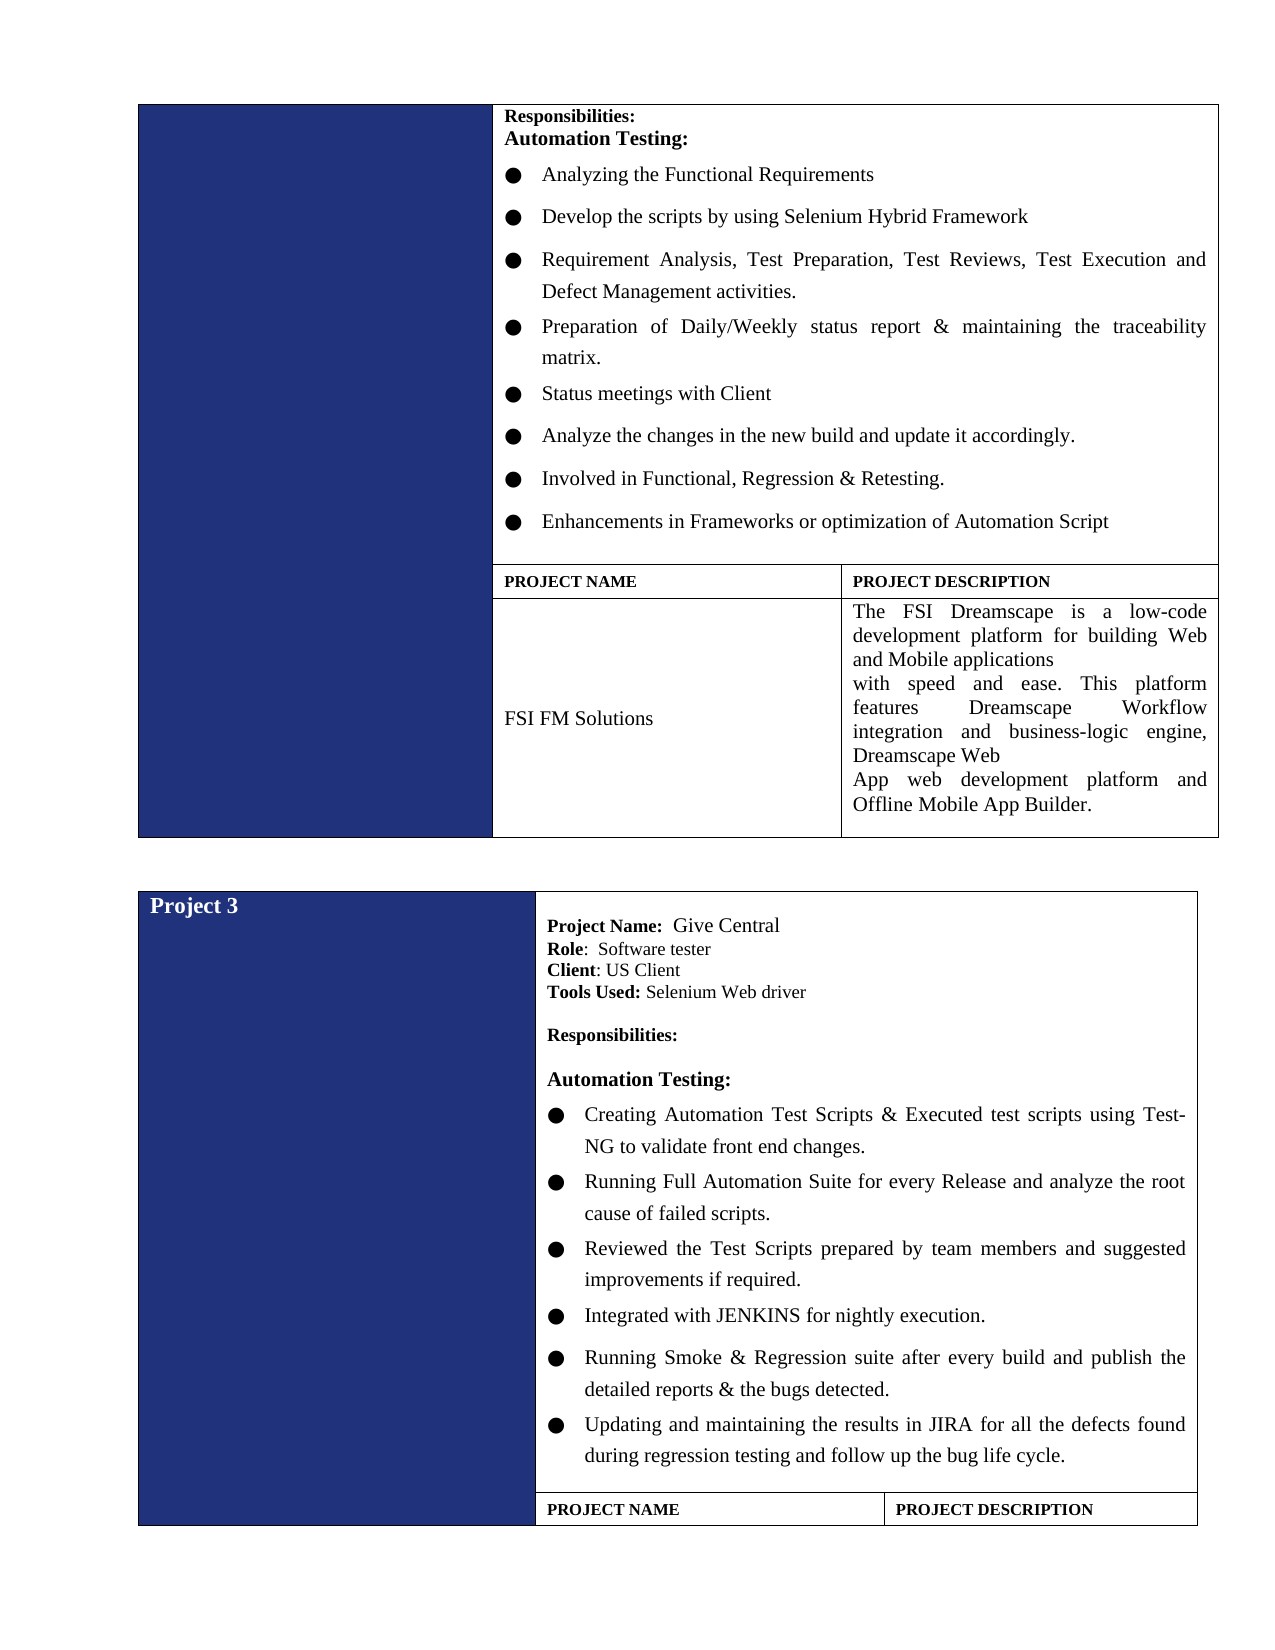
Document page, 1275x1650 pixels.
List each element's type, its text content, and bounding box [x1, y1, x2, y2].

table_header Project 3 [139, 892, 535, 1525]
table_cell The FSI Dreamscape is a low-code development platform for building Web and Mobile applications with speed and ease. This platform features Dreamscape Workflow integration and business-logic engine, Dreamscape Web App web development platform and Offline Mobile App Builder. [842, 599, 1218, 837]
table_header Responsibilities: Automation Testing: Analyzing the Functional Requirements Develop the scripts by using Selenium Hybrid Framework Requirement Analysis, Test Preparation, Test Reviews, Test Execution and Defect Management activities. Preparation of Daily/Weekly status report & maintaining the traceability matrix. Status meetings with Client Analyze the changes in the new build and update it accordingly. Involved in Functional, Regression & Retesting. Enhancements in Frameworks or optimization of Automation Script [493, 105, 1218, 564]
table_header Project Name: Give Central Role: Software tester Client: US Client Tools Used: Selenium Web driver Responsibilities: Automation Testing: Creating Automation Test Scripts & Executed test scripts using Test-NG to validate front end changes. Running Full Automation Suite for every Release and analyze the root cause of failed scripts. Reviewed the Test Scripts prepared by team members and suggested improvements if required. Integrated with JENKINS for nightly execution. Running Smoke & Regression suite after every build and publish the detailed reports & the bugs detected. Updating and maintaining the results in JIRA for all the defects found during regression testing and follow up the bug life cycle. [536, 892, 1197, 1492]
table_cell PROJECT DESCRIPTION [885, 1493, 1197, 1525]
table_cell PROJECT NAME [493, 565, 841, 598]
table_header [139, 105, 492, 837]
table_cell FSI FM Solutions [493, 599, 841, 837]
table_cell PROJECT DESCRIPTION [842, 565, 1218, 598]
table_cell PROJECT NAME [536, 1493, 884, 1525]
